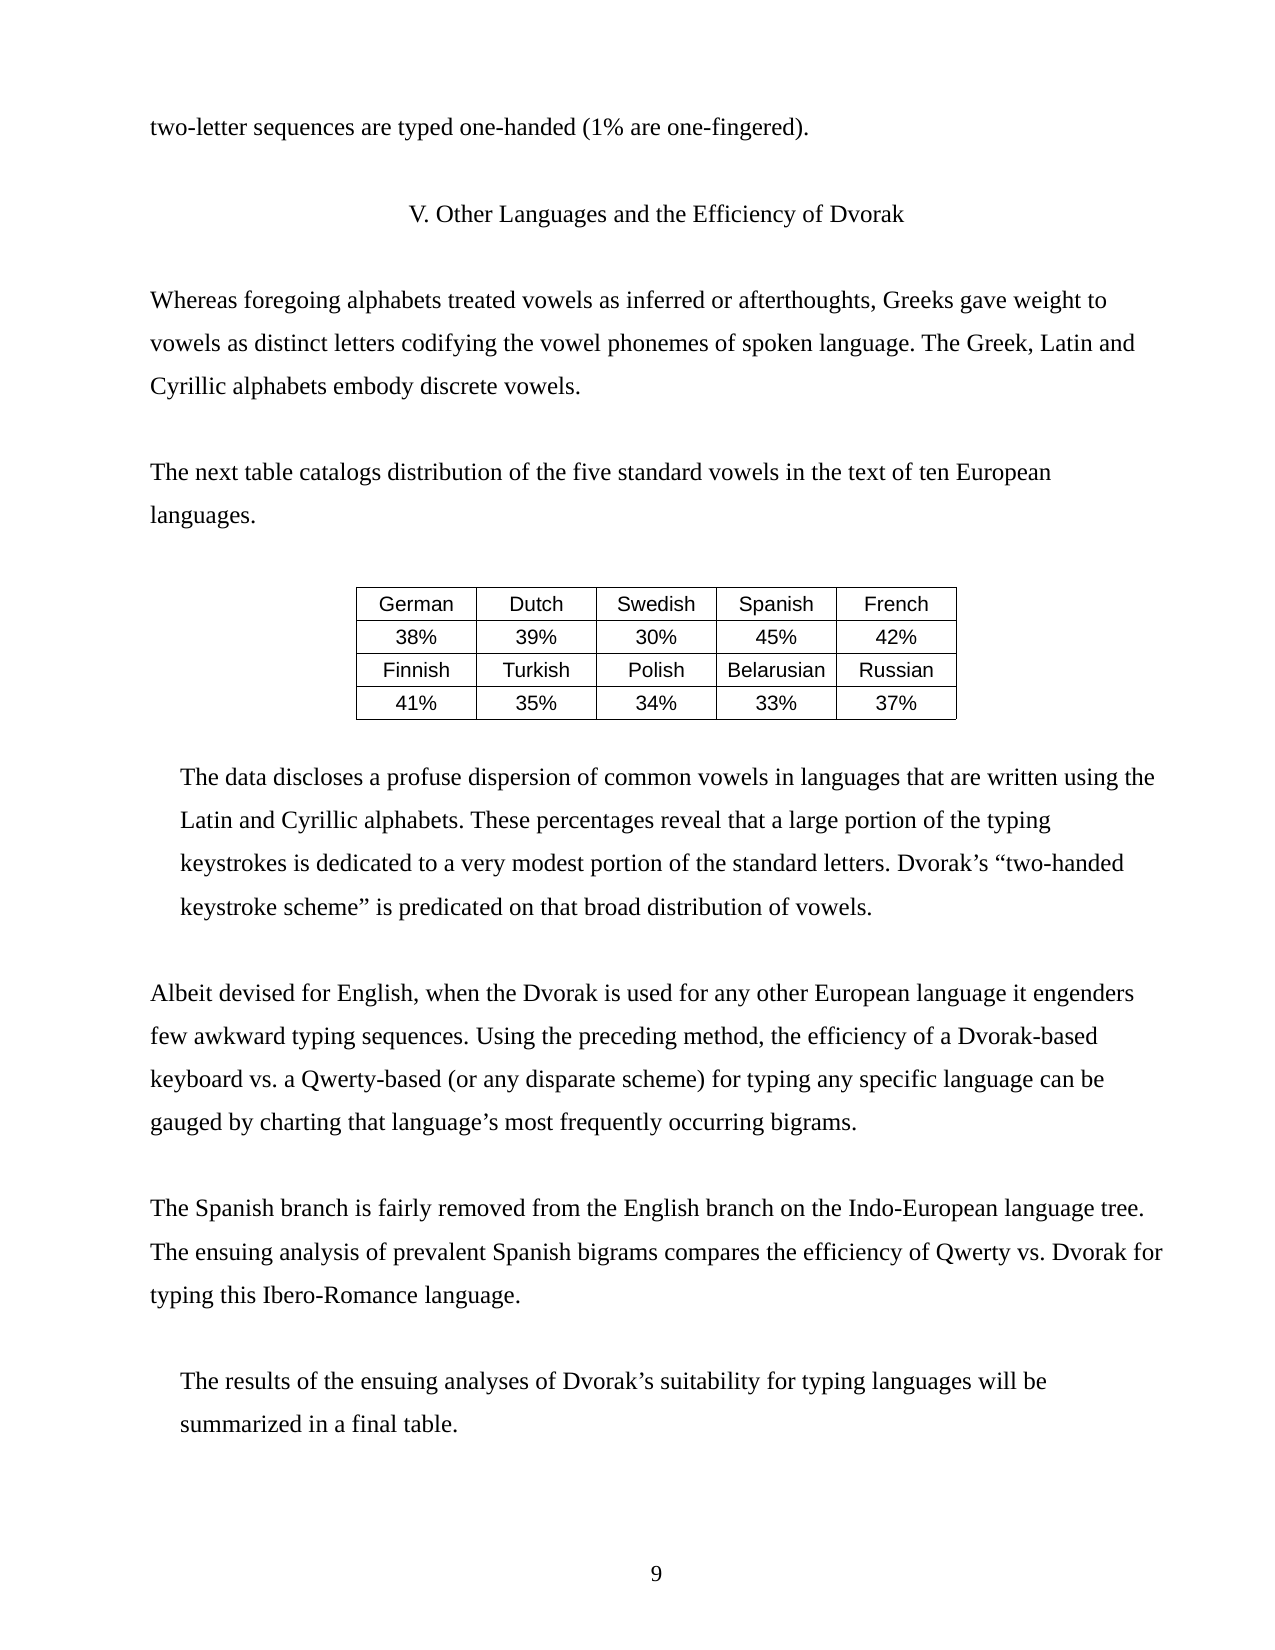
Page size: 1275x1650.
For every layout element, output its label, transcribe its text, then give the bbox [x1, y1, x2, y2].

table_cell 41% [357, 687, 476, 719]
table_cell 33% [717, 687, 836, 719]
table_cell 42% [837, 621, 956, 653]
table_header Spanish [717, 588, 836, 620]
text Albeit devised for English, when the Dvorak is used for any other European language it engenders few awkward typing sequences. Using the preceding method, the efficiency of a Dvorak-based keyboard vs. a Qwerty-based (or any disparate scheme) for typing any specific language can be gauged by charting that language’s most frequently occurring bigrams. [150, 978, 1162, 1136]
text The next table catalogs distribution of the five standard vowels in the text of ten European languages. [150, 457, 1162, 529]
text two-letter sequences are typed one-handed (1% are one-fingered). [150, 112, 1162, 141]
table_cell 39% [477, 621, 596, 653]
text V. Other Languages and the Efficiency of Dvorak [150, 199, 1162, 227]
table_cell Turkish [477, 654, 596, 686]
table_cell 38% [357, 621, 476, 653]
text Whereas foregoing alphabets treated vowels as inferred or afterthoughts, Greeks gave weight to vowels as distinct letters codifying the vowel phonemes of spoken language. The Greek, Latin and Cyrillic alphabets embody discrete vowels. [150, 285, 1162, 400]
table_header Swedish [597, 588, 716, 620]
table_cell Finnish [357, 654, 476, 686]
text The results of the ensuing analyses of Dvorak’s suitability for typing languages will be summarized in a final table. [180, 1366, 1162, 1438]
table_cell 35% [477, 687, 596, 719]
table_header French [837, 588, 956, 620]
table_cell Belarusian [717, 654, 836, 686]
table_cell Russian [837, 654, 956, 686]
table_cell 34% [597, 687, 716, 719]
text The Spanish branch is fairly removed from the English branch on the Indo-European language tree. The ensuing analysis of prevalent Spanish bigrams compares the efficiency of Qwerty vs. Dvorak for typing this Ibero-Romance language. [150, 1193, 1162, 1308]
table_cell Polish [597, 654, 716, 686]
table_header German [357, 588, 476, 620]
table_cell 45% [717, 621, 836, 653]
table_header Dutch [477, 588, 596, 620]
text The data discloses a profuse dispersion of common vowels in languages that are written using the Latin and Cyrillic alphabets. These percentages reveal that a large portion of the typing keystrokes is dedicated to a very modest portion of the standard letters. Dvorak’s “two-handed keystroke scheme” is predicated on that broad distribution of vowels. [180, 762, 1162, 920]
table_cell 37% [837, 687, 956, 719]
table_cell 30% [597, 621, 716, 653]
